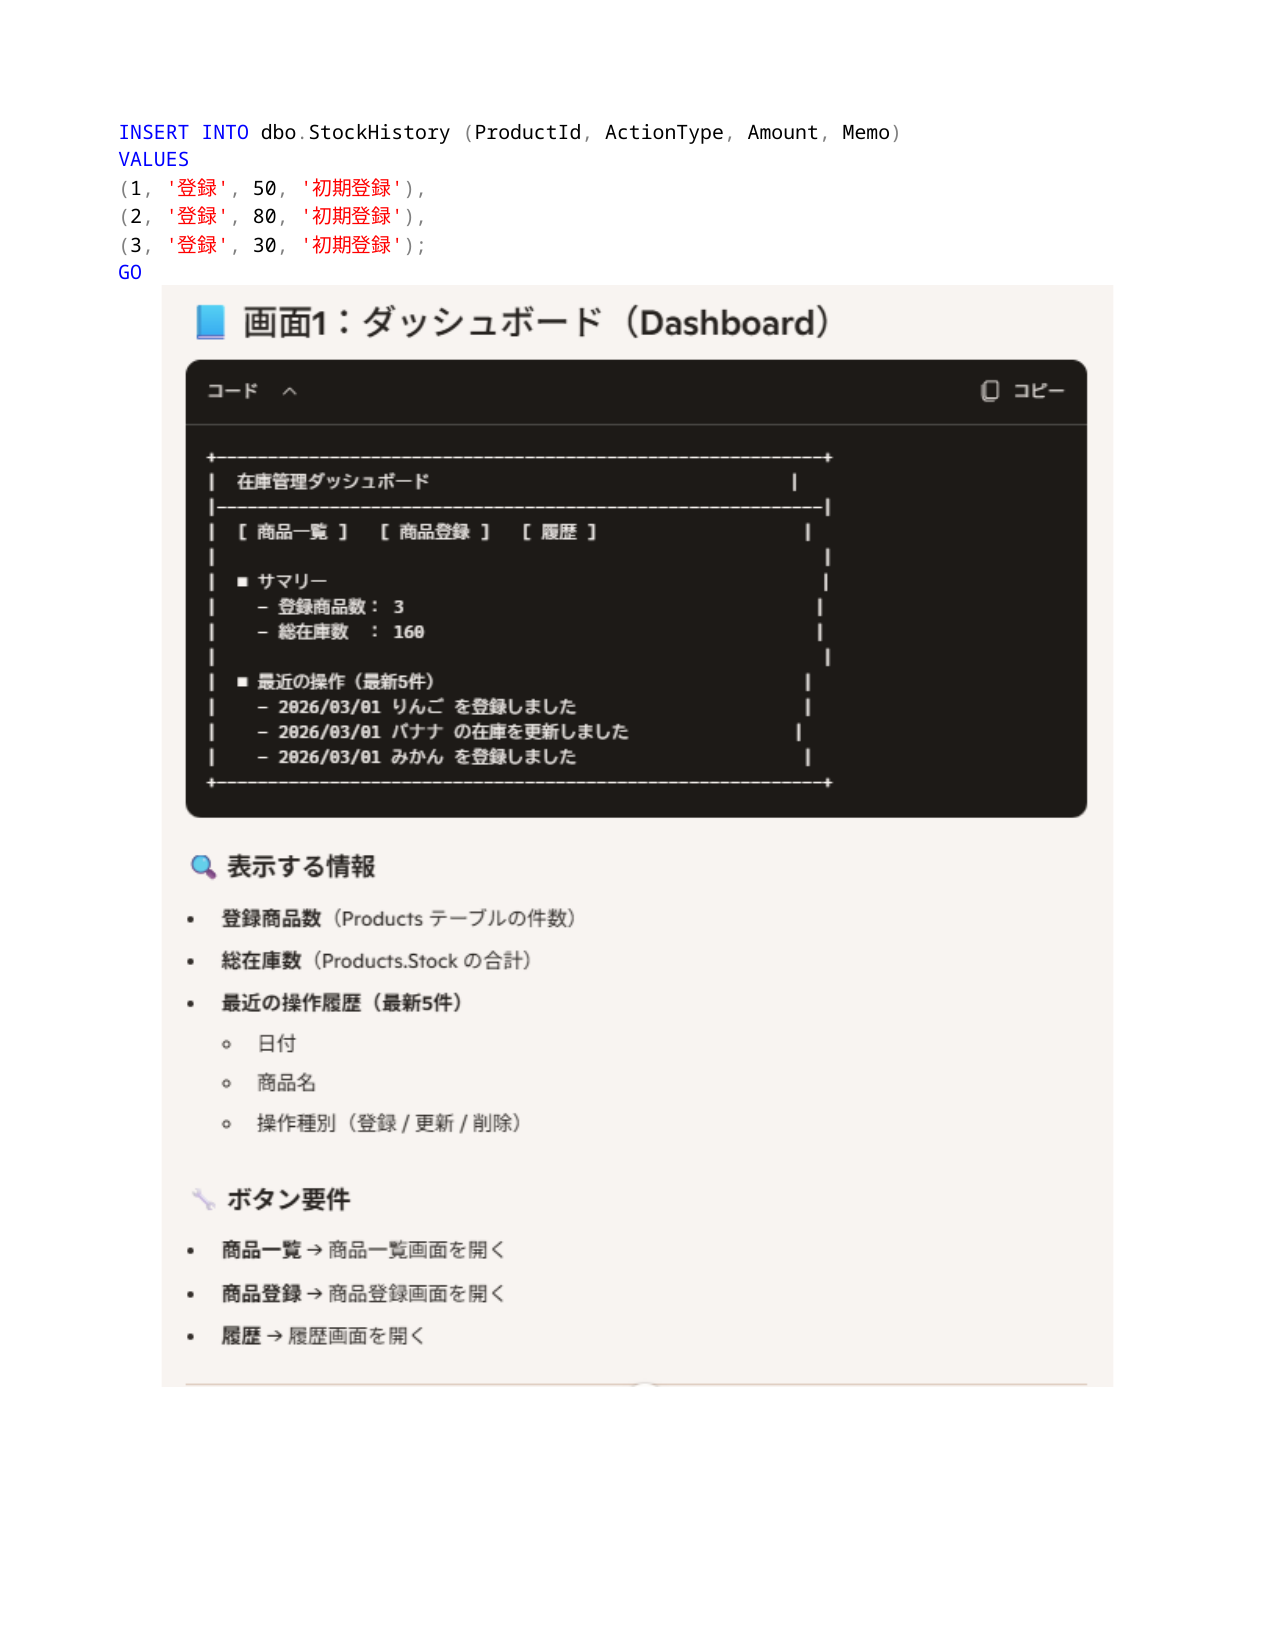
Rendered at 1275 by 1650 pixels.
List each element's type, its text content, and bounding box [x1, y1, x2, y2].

text (2, '登録', 80, '初期登録'), [118, 201, 1157, 229]
text GO [118, 258, 1157, 285]
text INSERT INTO dbo.StockHistory (ProductId, ActionType, Amount, Memo) [118, 118, 1157, 145]
text (1, '登録', 50, '初期登録'), [118, 172, 1157, 201]
picture [161, 285, 1114, 1387]
text (3, '登録', 30, '初期登録'); [118, 229, 1157, 258]
text VALUES [118, 145, 1157, 172]
